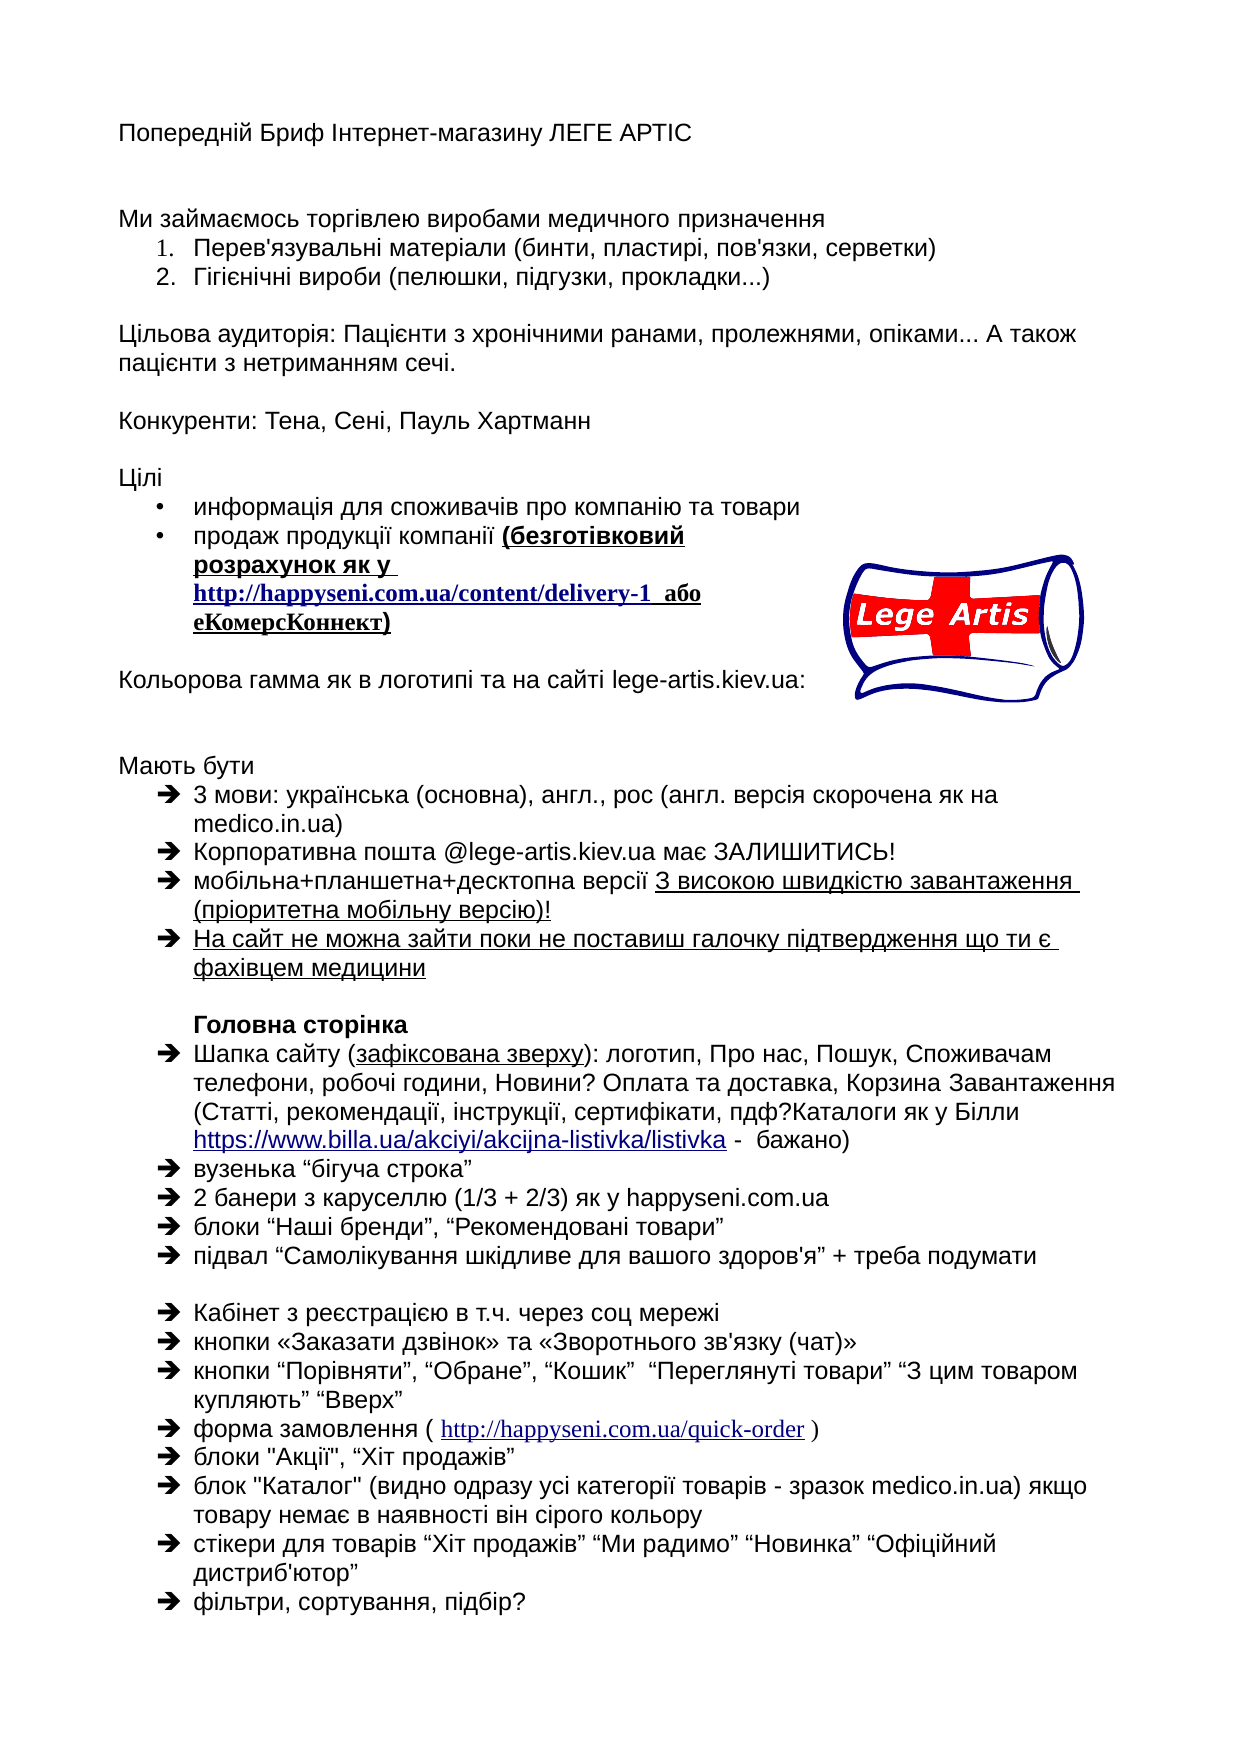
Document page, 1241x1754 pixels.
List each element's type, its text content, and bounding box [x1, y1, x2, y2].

list 3 мови: українська (основна), англ., рос (англ. версія скорочена як на medico.in.ua) [156, 780, 1122, 837]
text Попередній Бриф Інтернет-магазину ЛЕГЕ АРТІС [118, 118, 1122, 147]
text [861, 665, 1058, 693]
list Шапка сайту (зафіксована зверху): логотип, Про нас, Пошук, Споживачам телефони, робочі години, Новини? Оплата та доставка, Корзина Завантаження (Статті, рекомендації, інструкції, сертифікати, пдф?Каталоги як у Білли https://www.billa.ua/akciyi/akcijna-listivka/listivka - бажано) [156, 1039, 1122, 1154]
list информація для споживачів про компанію та товари [156, 492, 1122, 521]
list фільтри, сортування, підбір? [156, 1586, 1122, 1615]
list блок "Каталог" (видно одразу усі категорії товарів - зразок medico.in.ua) якщо товару немає в наявності він сірого кольору [156, 1471, 1122, 1529]
list форма замовлення ( http://happyseni.com.ua/quick-order ) [156, 1413, 1122, 1442]
text Цілі [118, 463, 1122, 492]
list стікери для товарів “Хіт продажів” “Ми радимо” “Новинка” “Офіційний дистриб'ютор” [156, 1529, 1122, 1586]
list підвал “Самолікування шкідливе для вашого здоров'я” + треба подумати [156, 1241, 1122, 1269]
text Конкуренти: Тена, Сені, Пауль Хартманн [118, 406, 1122, 434]
list кнопки «Заказати дзвінок» та «Зворотнього зв'язку (чат)» [156, 1327, 1122, 1356]
list Гігієнічні вироби (пелюшки, підгузки, прокладки...) [156, 262, 1122, 291]
list 2 банери з каруселлю (1/3 + 2/3) як у happyseni.com.ua [156, 1183, 1122, 1212]
text Кольорова гамма як в логотипі та на сайті lege-artis.kiev.ua: [118, 665, 863, 693]
list Перев'язувальні матеріали (бинти, пластирі, пов'язки, серветки) [156, 233, 1122, 262]
list блоки "Акції", “Хіт продажів” [156, 1442, 1122, 1471]
text Ми займаємось торгівлею виробами медичного призначення [118, 204, 1122, 233]
list кнопки “Порівняти”, “Обране”, “Кошик” “Переглянуті товари” “З цим товаром купляють” “Вверх” [156, 1356, 1122, 1413]
list На сайт не можна зайти поки не поставиш галочку підтвердження що ти є фахівцем медицини [156, 924, 1122, 981]
list Головна сторінка [156, 1010, 1122, 1039]
text Цільова аудиторія: Пацієнти з хронічними ранами, пролежнями, опіками... А також пацієнти з нетриманням сечі. [118, 319, 1122, 377]
text [1041, 665, 1122, 693]
list вузенька “бігуча строка” [156, 1154, 1122, 1183]
text Мають бути [118, 751, 1122, 780]
list Кабінет з реєстрацією в т.ч. через соц мережі [156, 1298, 1122, 1327]
list Корпоративна пошта @lege-artis.kiev.ua має ЗАЛИШИТИСЬ! [156, 837, 1122, 866]
list блоки “Наші бренди”, “Рекомендовані товари” [156, 1212, 1122, 1241]
list мобільна+планшетна+десктопна версії З високою швидкістю завантаження (пріоритетна мобільну версію)! [156, 866, 1122, 924]
list продаж продукції компанії (безготівковий розрахунок як у http://happyseni.com.ua/content/delivery-1 або еКомерсКоннект) [156, 521, 1122, 636]
